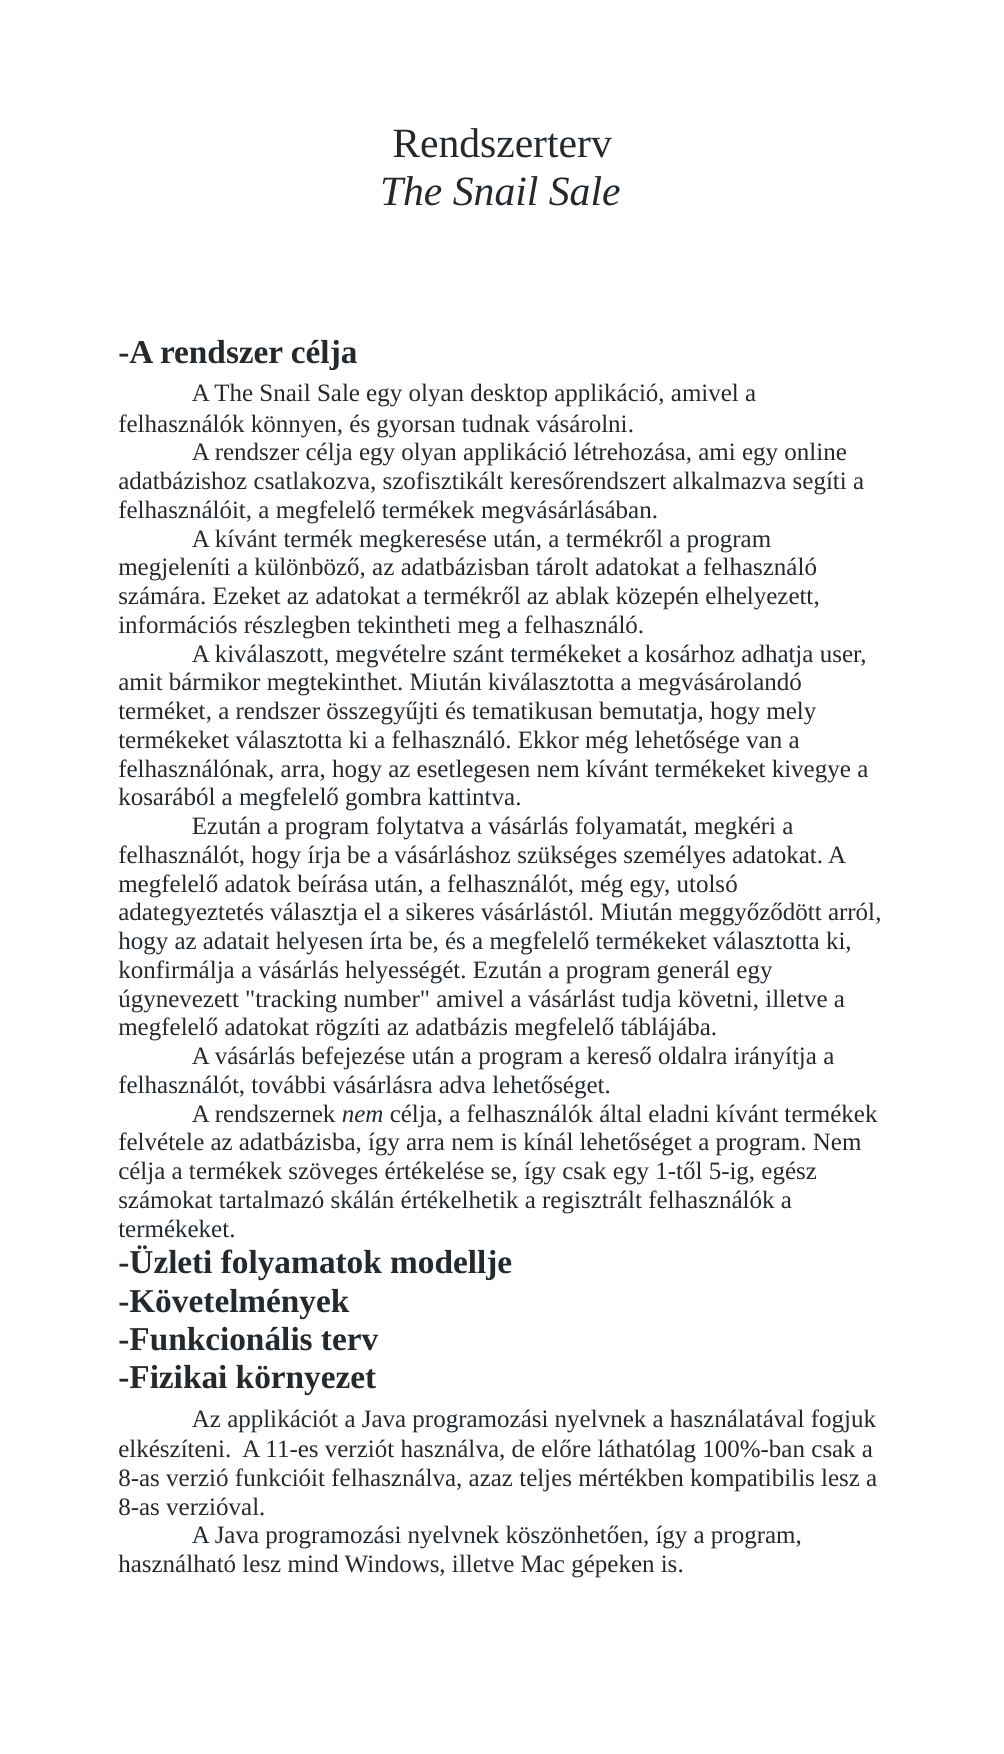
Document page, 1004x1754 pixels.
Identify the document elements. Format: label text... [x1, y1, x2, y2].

text -Funkcionális terv [118, 1319, 886, 1357]
text A Java programozási nyelvnek köszönhetően, így a program, használható lesz mind Windows, illetve Mac gépeken is. [118, 1520, 886, 1578]
text Az applikációt a Java programozási nyelvnek a használatával fogjuk elkészíteni. A 11-es verziót használva, de előre láthatólag 100%-ban csak a 8-as verzió funkcióit felhasználva, azaz teljes mértékben kompatibilis lesz a 8-as verzióval. [118, 1396, 886, 1520]
text -Fizikai környezet [118, 1357, 886, 1396]
text Rendszerterv The Snail Sale [118, 118, 886, 214]
text -Üzleti folyamatok modellje [118, 1242, 886, 1281]
text -A rendszer célja A The Snail Sale egy olyan desktop applikáció, amivel a felhasználók könnyen, és gyorsan tudnak vásárolni. A rendszer célja egy olyan applikáció létrehozása, ami egy online adatbázishoz csatlakozva, szofisztikált keresőrendszert alkalmazva segíti a felhasználóit, a megfelelő termékek megvásárlásában. A kívánt termék megkeresése után, a termékről a program megjeleníti a különböző, az adatbázisban tárolt adatokat a felhasználó számára. Ezeket az adatokat a termékről az ablak közepén elhelyezett, információs részlegben tekintheti meg a felhasználó. A kiválaszott, megvételre szánt termékeket a kosárhoz adhatja user, amit bármikor megtekinthet. Miután kiválasztotta a megvásárolandó terméket, a rendszer összegyűjti és tematikusan bemutatja, hogy mely termékeket választotta ki a felhasználó. Ekkor még lehetősége van a felhasználónak, arra, hogy az esetlegesen nem kívánt termékeket kivegye a kosarából a megfelelő gombra kattintva. Ezután a program folytatva a vásárlás folyamatát, megkéri a felhasználót, hogy írja be a vásárláshoz szükséges személyes adatokat. A megfelelő adatok beírása után, a felhasználót, még egy, utolsó adategyeztetés választja el a sikeres vásárlástól. Miután meggyőződött arról, hogy az adatait helyesen írta be, és a megfelelő termékeket választotta ki, konfirmálja a vásárlás helyességét. Ezután a program generál egy úgynevezett "tracking number" amivel a vásárlást tudja követni, illetve a megfelelő adatokat rögzíti az adatbázis megfelelő táblájába. A vásárlás befejezése után a program a kereső oldalra irányítja a felhasználót, további vásárlásra adva lehetőséget. A rendszernek nem célja, a felhasználók által eladni kívánt termékek felvétele az adatbázisba, így arra nem is kínál lehetőséget a program. Nem célja a termékek szöveges értékelése se, így csak egy 1-től 5-ig, egész számokat tartalmazó skálán értékelhetik a regisztrált felhasználók a termékeket. [118, 332, 886, 1242]
text -Követelmények [118, 1281, 886, 1319]
